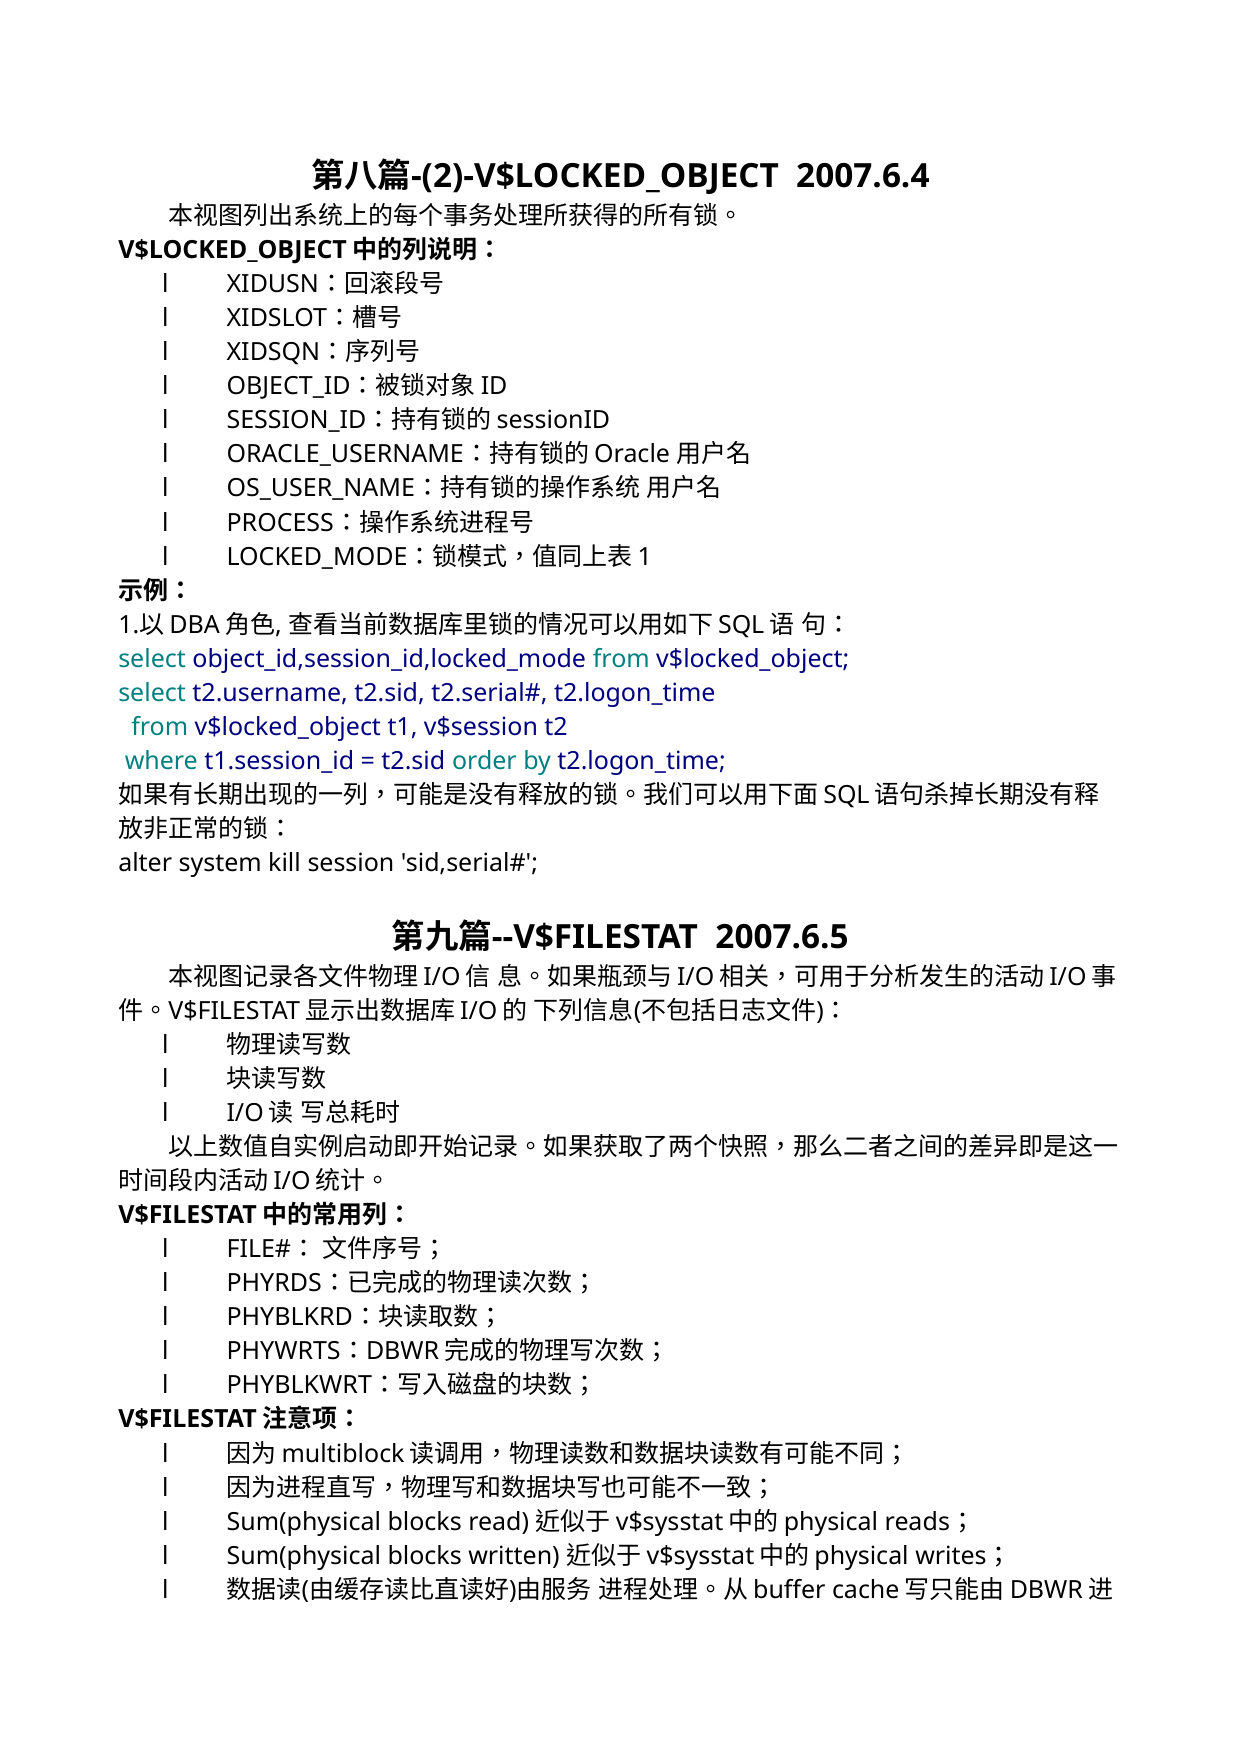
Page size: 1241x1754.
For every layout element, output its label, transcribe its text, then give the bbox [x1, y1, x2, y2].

text l OS_USER_NAME：持有锁的操作系统 用户名 [162, 470, 1122, 504]
text from v$locked_object t1, v$session t2 [118, 708, 1122, 743]
text l PROCESS：操作系统进程号 [162, 504, 1122, 538]
text 示例： [118, 572, 1122, 606]
text 第九篇--V$FILESTAT 2007.6.5 [118, 913, 1122, 958]
text select t2.username, t2.sid, t2.serial#, t2.logon_time [118, 674, 1122, 708]
text l PHYBLKWRT：写入磁盘的块数； [162, 1367, 1122, 1401]
text V$FILESTAT注意项： [118, 1401, 1122, 1435]
text l ORACLE_USERNAME：持有锁的Oracle 用户名 [162, 436, 1122, 470]
text select object_id,session_id,locked_mode from v$locked_object; [118, 640, 1122, 674]
text 第八篇-(2)-V$LOCKED_OBJECT 2007.6.4 [118, 152, 1122, 198]
text 本视图列出系统上的每个事务处理所获得的所有锁。 [118, 198, 1122, 232]
text V$FILESTAT中的常用列： [118, 1197, 1122, 1231]
text l 数据读(由缓存读比直读好)由服务 进程处理。从buffer cache写只能由DBWR进 [162, 1571, 1122, 1606]
text l Sum(physical blocks written) 近似于v$sysstat中的physical writes； [162, 1537, 1122, 1571]
text l PHYRDS：已完成的物理读次数； [162, 1265, 1122, 1299]
text l 块读写数 [162, 1061, 1122, 1094]
text l OBJECT_ID：被锁对象ID [162, 368, 1122, 402]
text 1.以DBA角色, 查看当前数据库里锁的情况可以用如下SQL语 句： [118, 606, 1122, 640]
text l PHYWRTS：DBWR完成的物理写次数； [162, 1333, 1122, 1367]
text where t1.session_id = t2.sid order by t2.logon_time; [118, 743, 1122, 777]
text alter system kill session 'sid,serial#'; [118, 845, 1122, 879]
text l PHYBLKRD：块读取数； [162, 1299, 1122, 1333]
text l LOCKED_MODE：锁模式，值同上表1 [162, 538, 1122, 572]
text l SESSION_ID：持有锁的sessionID [162, 402, 1122, 436]
text l 因为进程直写，物理写和数据块写也可能不一致； [162, 1469, 1122, 1503]
text l XIDSLOT：槽号 [162, 300, 1122, 334]
text l 物理读写数 [162, 1026, 1122, 1061]
text V$LOCKED_OBJECT中的列说明： [118, 232, 1122, 266]
text l I/O读 写总耗时 [162, 1094, 1122, 1129]
text l 因为multiblock读调用，物理读数和数据块读数有可能不同； [162, 1435, 1122, 1469]
text l Sum(physical blocks read) 近似于v$sysstat中的physical reads； [162, 1503, 1122, 1537]
text l XIDUSN：回滚段号 [162, 266, 1122, 300]
text 如果有长期出现的一列，可能是没有释放的锁。我们可以用下面SQL语句杀掉长期没有释放非正常的锁： [118, 777, 1122, 845]
text 本视图记录各文件物理I/O信 息。如果瓶颈与I/O相关，可用于分析发生的活动I/O事 件。V$FILESTAT显示出数据库I/O的 下列信息(不包括日志文件)： [118, 958, 1122, 1026]
text 以上数值自实例启动即开始记录。如果获取了两个快照，那么二者之间的差异即是这一时间段内活动I/O统计。 [118, 1129, 1122, 1197]
text l FILE#： 文件序号； [162, 1231, 1122, 1265]
text l XIDSQN：序列号 [162, 334, 1122, 368]
